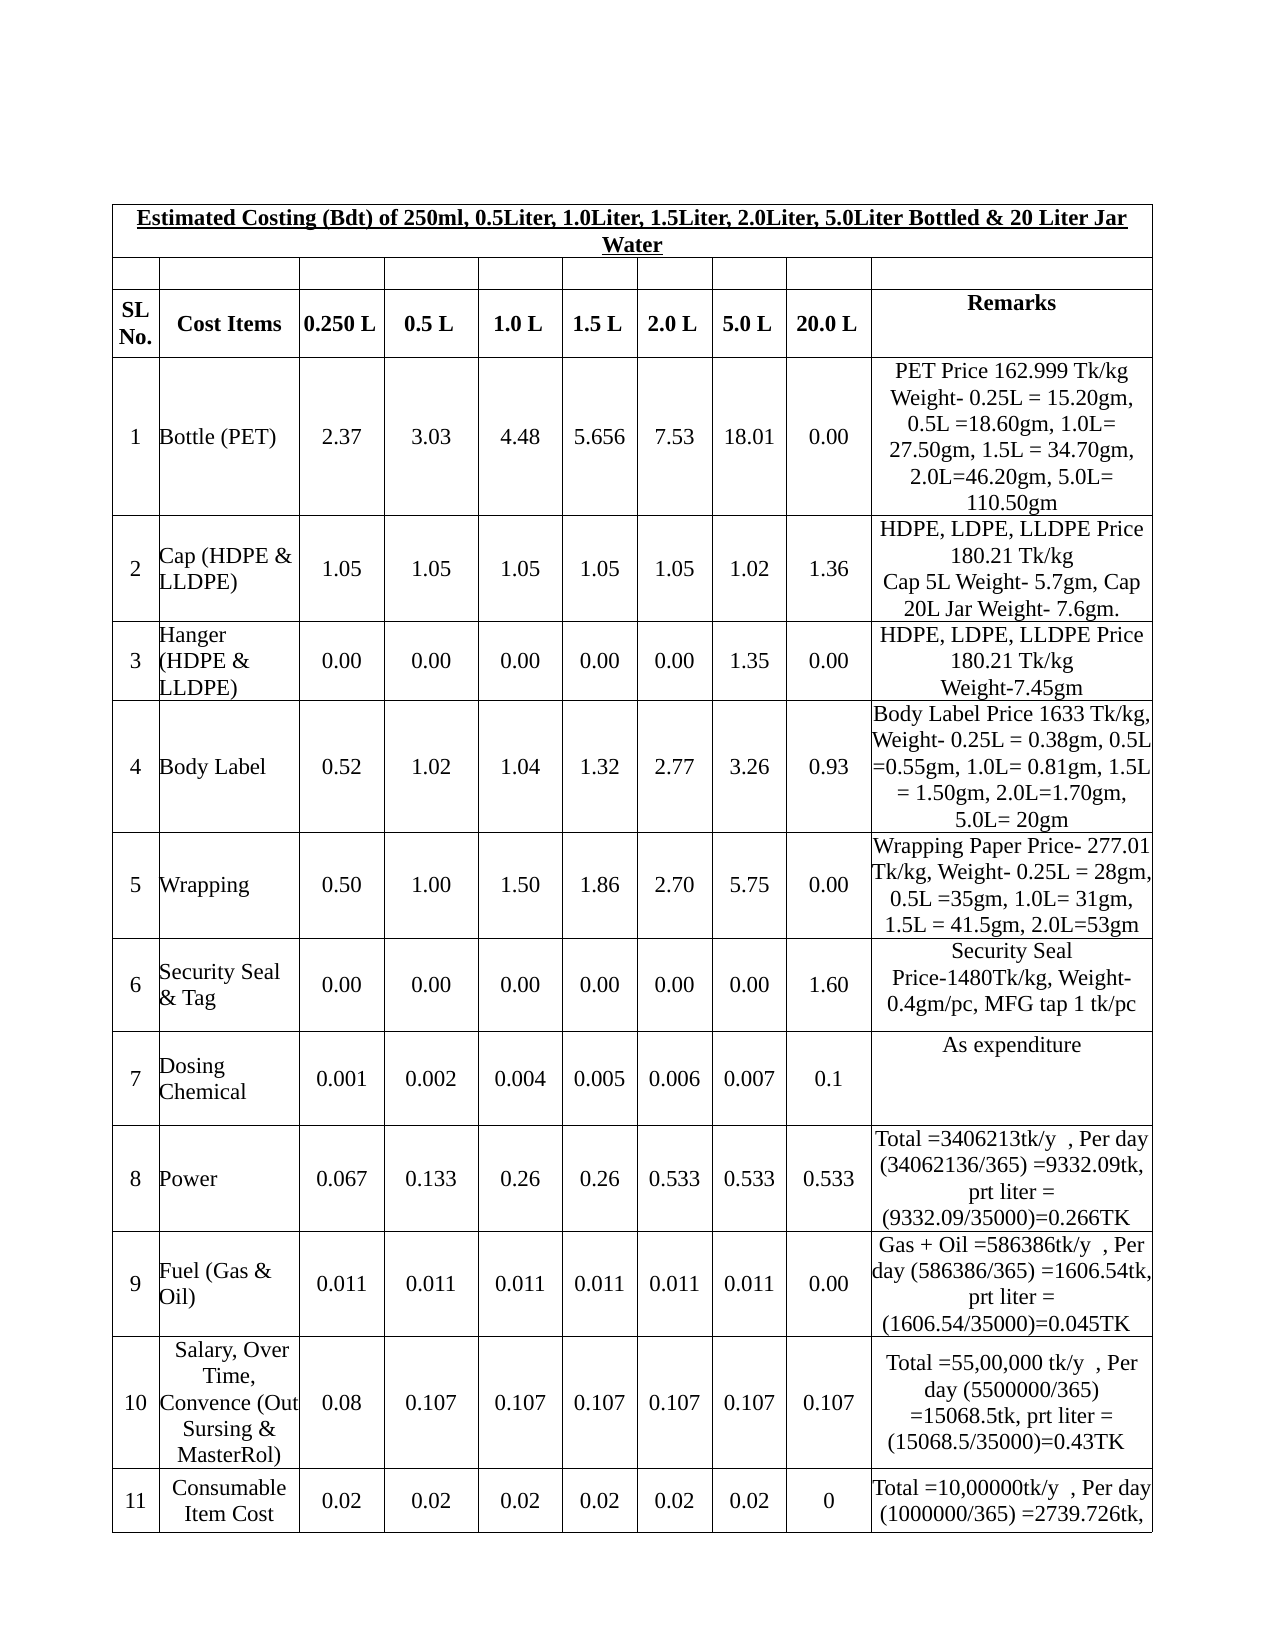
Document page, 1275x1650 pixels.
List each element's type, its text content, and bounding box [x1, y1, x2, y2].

table_cell 0 [787, 1469, 871, 1532]
table_cell [113, 258, 159, 288]
table_cell 0.007 [713, 1032, 786, 1125]
table_cell 0.26 [563, 1126, 637, 1231]
table_cell 0.011 [300, 1232, 384, 1336]
table_cell 1.86 [563, 833, 637, 937]
table_cell 3 [113, 622, 159, 700]
table_cell 0.02 [563, 1469, 637, 1532]
table_cell 1.0 L [479, 290, 562, 357]
table_cell [385, 258, 478, 288]
table_cell 0.00 [300, 939, 384, 1031]
table_cell 0.001 [300, 1032, 384, 1125]
table_cell 0.011 [638, 1232, 712, 1336]
table_cell Consumable Item Cost [160, 1469, 299, 1532]
table_cell HDPE, LDPE, LLDPE Price 180.21 Tk/kg Cap 5L Weight- 5.7gm, Cap 20L Jar Weight- 7.6gm. [872, 516, 1152, 621]
table_cell [872, 258, 1152, 288]
table_cell 0.00 [385, 939, 478, 1031]
table_cell 1.36 [787, 516, 871, 621]
table_header Estimated Costing (Bdt) of 250ml, 0.5Liter, 1.0Liter, 1.5Liter, 2.0Liter, 5.0Liter Bottled & 20 Liter Jar Water [113, 205, 1152, 257]
table_cell 0.02 [385, 1469, 478, 1532]
table_cell 3.03 [385, 358, 478, 515]
table_cell Total =10,00000tk/y , Per day (1000000/365) =2739.726tk, [872, 1469, 1152, 1532]
table_cell 0.533 [638, 1126, 712, 1231]
table_cell Remarks [872, 290, 1152, 357]
table_cell 0.00 [638, 622, 712, 700]
table_cell 0.00 [713, 939, 786, 1031]
table_cell 18.01 [713, 358, 786, 515]
table_cell SL No. [113, 290, 159, 357]
table_cell 5 [113, 833, 159, 937]
table_cell 4.48 [479, 358, 562, 515]
table_cell 0.107 [787, 1337, 871, 1468]
table_cell 0.002 [385, 1032, 478, 1125]
table_cell 0.1 [787, 1032, 871, 1125]
table_cell 2 [113, 516, 159, 621]
table_cell Hanger (HDPE & LLDPE) [160, 622, 299, 700]
table_cell 0.00 [787, 833, 871, 937]
table_cell 1.60 [787, 939, 871, 1031]
table_cell 0.00 [300, 622, 384, 700]
table_cell 7.53 [638, 358, 712, 515]
table_cell Security Seal Price-1480Tk/kg, Weight- 0.4gm/pc, MFG tap 1 tk/pc [872, 939, 1152, 1031]
table_cell PET Price 162.999 Tk/kg Weight- 0.25L = 15.20gm, 0.5L =18.60gm, 1.0L= 27.50gm, 1.5L = 34.70gm, 2.0L=46.20gm, 5.0L= 110.50gm [872, 358, 1152, 515]
table_cell 0.533 [713, 1126, 786, 1231]
table_cell 1.00 [385, 833, 478, 937]
table_cell Body Label [160, 701, 299, 832]
table_cell 0.011 [563, 1232, 637, 1336]
table_cell 20.0 L [787, 290, 871, 357]
table_cell [479, 258, 562, 288]
table_cell 0.00 [563, 939, 637, 1031]
table_cell 9 [113, 1232, 159, 1336]
table_cell 1.05 [479, 516, 562, 621]
table_cell 0.107 [385, 1337, 478, 1468]
table_cell Dosing Chemical [160, 1032, 299, 1125]
table_cell 0.26 [479, 1126, 562, 1231]
table_cell 0.250 L [300, 290, 384, 357]
table_cell 1.35 [713, 622, 786, 700]
table_cell 5.0 L [713, 290, 786, 357]
table_cell Power [160, 1126, 299, 1231]
table_cell 0.107 [479, 1337, 562, 1468]
table_cell Total =3406213tk/y , Per day (34062136/365) =9332.09tk, prt liter = (9332.09/35000)=0.266TK [872, 1126, 1152, 1231]
table_cell 1.05 [300, 516, 384, 621]
table_cell 2.37 [300, 358, 384, 515]
table_cell Cap (HDPE & LLDPE) [160, 516, 299, 621]
table_cell 1.5 L [563, 290, 637, 357]
table_cell 0.004 [479, 1032, 562, 1125]
table_cell [160, 258, 299, 288]
table_cell [713, 258, 786, 288]
table_cell 0.067 [300, 1126, 384, 1231]
table_cell 2.0 L [638, 290, 712, 357]
table_cell 0.50 [300, 833, 384, 937]
table_cell 2.70 [638, 833, 712, 937]
table_cell 0.00 [638, 939, 712, 1031]
table_cell [300, 258, 384, 288]
table_cell 1.04 [479, 701, 562, 832]
table_cell 5.75 [713, 833, 786, 937]
table_cell 1.05 [385, 516, 478, 621]
table_cell 1.32 [563, 701, 637, 832]
table_cell Fuel (Gas & Oil) [160, 1232, 299, 1336]
table_cell 0.00 [787, 358, 871, 515]
table_cell 0.011 [479, 1232, 562, 1336]
table_cell 5.656 [563, 358, 637, 515]
table_cell Total =55,00,000 tk/y , Per day (5500000/365) =15068.5tk, prt liter = (15068.5/35000)=0.43TK [872, 1337, 1152, 1468]
table_cell Security Seal & Tag [160, 939, 299, 1031]
table_cell 1.05 [563, 516, 637, 621]
table_cell 0.107 [713, 1337, 786, 1468]
table_cell Cost Items [160, 290, 299, 357]
table_cell 0.011 [385, 1232, 478, 1336]
table_cell 3.26 [713, 701, 786, 832]
table_cell 6 [113, 939, 159, 1031]
table_cell 0.52 [300, 701, 384, 832]
table_cell 0.02 [300, 1469, 384, 1532]
table_cell Wrapping Paper Price- 277.01 Tk/kg, Weight- 0.25L = 28gm, 0.5L =35gm, 1.0L= 31gm, 1.5L = 41.5gm, 2.0L=53gm [872, 833, 1152, 937]
table_cell 1.50 [479, 833, 562, 937]
table_cell 4 [113, 701, 159, 832]
table_cell Bottle (PET) [160, 358, 299, 515]
table_cell 1.05 [638, 516, 712, 621]
table_cell 0.006 [638, 1032, 712, 1125]
table_cell 0.00 [787, 1232, 871, 1336]
table_cell 0.02 [713, 1469, 786, 1532]
table_cell 0.533 [787, 1126, 871, 1231]
table_cell 0.93 [787, 701, 871, 832]
table_cell 11 [113, 1469, 159, 1532]
table_cell 0.02 [638, 1469, 712, 1532]
table_cell Gas + Oil =586386tk/y , Per day (586386/365) =1606.54tk, prt liter = (1606.54/35000)=0.045TK [872, 1232, 1152, 1336]
table_cell 0.00 [479, 622, 562, 700]
table_cell 2.77 [638, 701, 712, 832]
table_cell 1 [113, 358, 159, 515]
table_cell 1.02 [385, 701, 478, 832]
table_cell 1.02 [713, 516, 786, 621]
table_cell 0.08 [300, 1337, 384, 1468]
table_cell 0.00 [479, 939, 562, 1031]
table_cell 0.005 [563, 1032, 637, 1125]
table_cell HDPE, LDPE, LLDPE Price 180.21 Tk/kg Weight-7.45gm [872, 622, 1152, 700]
table_cell 0.5 L [385, 290, 478, 357]
table_cell 10 [113, 1337, 159, 1468]
table_cell [787, 258, 871, 288]
table_cell 0.107 [638, 1337, 712, 1468]
table_cell 7 [113, 1032, 159, 1125]
table_cell Body Label Price 1633 Tk/kg, Weight- 0.25L = 0.38gm, 0.5L =0.55gm, 1.0L= 0.81gm, 1.5L = 1.50gm, 2.0L=1.70gm, 5.0L= 20gm [872, 701, 1152, 832]
table_cell [563, 258, 637, 288]
table_cell As expenditure [872, 1032, 1152, 1125]
table_cell 0.011 [713, 1232, 786, 1336]
table_cell 0.107 [563, 1337, 637, 1468]
table_cell 0.00 [385, 622, 478, 700]
table_cell Salary, Over Time, Convence (Out Sursing & MasterRol) [160, 1337, 299, 1468]
table_cell Wrapping [160, 833, 299, 937]
table_cell 0.00 [787, 622, 871, 700]
table_cell 0.133 [385, 1126, 478, 1231]
table_cell [638, 258, 712, 288]
table_cell 8 [113, 1126, 159, 1231]
table_cell 0.00 [563, 622, 637, 700]
table_cell 0.02 [479, 1469, 562, 1532]
